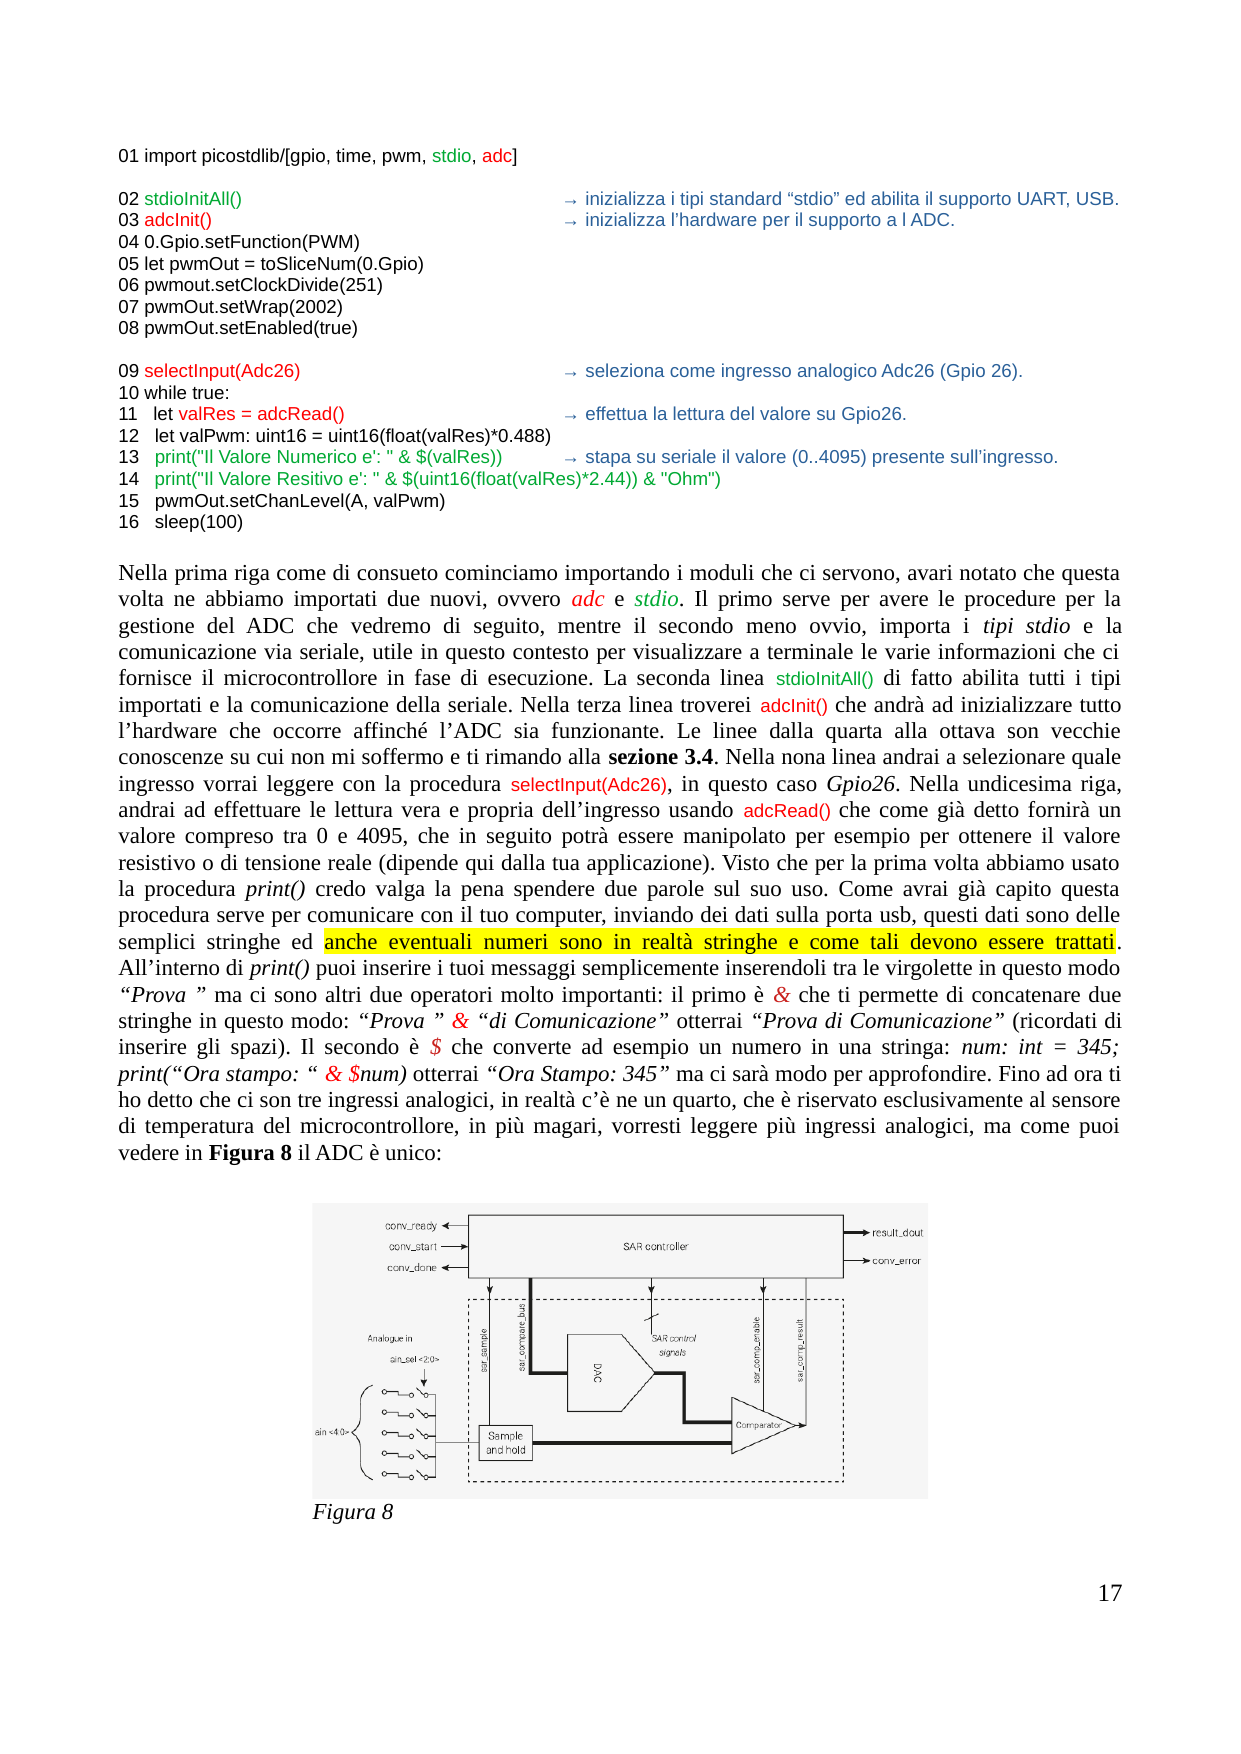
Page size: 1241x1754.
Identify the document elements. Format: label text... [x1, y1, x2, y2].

text 11 let valRes = adcRead() → effettua la lettura del valore su Gpio26. [118, 403, 1122, 425]
picture [312, 1203, 929, 1499]
text 08 pwmOut.setEnabled(true) [118, 317, 1122, 338]
text 07 pwmOut.setWrap(2002) [118, 295, 1122, 317]
text 02 stdioInitAll() → inizializza i tipi standard “stdio” ed abilita il supporto UART, USB. [118, 188, 1122, 209]
text 01 import picostdlib/[gpio, time, pwm, stdio, adc] [118, 144, 1122, 166]
text Figura 8 [312, 1499, 928, 1525]
text 10 while true: [118, 382, 1122, 403]
text 06 pwmout.setClockDivide(251) [118, 274, 1122, 295]
text Nella prima riga come di consueto cominciamo importando i moduli che ci servono, avari notato che questa volta ne abbiamo importati due nuovi, ovvero adc e stdio. Il primo serve per avere le procedure per la gestione del ADC che vedremo di seguito, mentre il secondo meno ovvio, importa i tipi stdio e la comunicazione via seriale, utile in questo contesto per visualizzare a terminale le varie informazioni che ci fornisce il microcontrollore in fase di esecuzione. La seconda linea stdioInitAll() di fatto abilita tutti i tipi importati e la comunicazione della seriale. Nella terza linea troverei adcInit() che andrà ad inizializzare tutto l’hardware che occorre affinché l’ADC sia funzionante. Le linee dalla quarta alla ottava son vecchie conoscenze su cui non mi soffermo e ti rimando alla sezione 3.4. Nella nona linea andrai a selezionare quale ingresso vorrai leggere con la procedura selectInput(Adc26), in questo caso Gpio26. Nella undicesima riga, andrai ad effettuare le lettura vera e propria dell’ingresso usando adcRead() che come già detto fornirà un valore compreso tra 0 e 4095, che in seguito potrà essere manipolato per esempio per ottenere il valore resistivo o di tensione reale (dipende qui dalla tua applicazione). Visto che per la prima volta abbiamo usato la procedura print() credo valga la pena spendere due parole sul suo uso. Come avrai già capito questa procedura serve per comunicare con il tuo computer, inviando dei dati sulla porta usb, questi dati sono delle semplici stringhe ed anche eventuali numeri sono in realtà stringhe e come tali devono essere trattati. All’interno di print() puoi inserire i tuoi messaggi semplicemente inserendoli tra le virgolette in questo modo “Prova ” ma ci sono altri due operatori molto importanti: il primo è & che ti permette di concatenare due stringhe in questo modo: “Prova ” & “di Comunicazione” otterrai “Prova di Comunicazione” (ricordati di inserire gli spazi). Il secondo è $ che converte ad esempio un numero in una stringa: num: int = 345; print(“Ora stampo: “ & $num) otterrai “Ora Stampo: 345” ma ci sarà modo per approfondire. Fino ad ora ti ho detto che ci son tre ingressi analogici, in realtà c’è ne un quarto, che è riservato esclusivamente al sensore di temperatura del microcontrollore, in più magari, vorresti leggere più ingressi analogici, ma come puoi vedere in Figura 8 il ADC è unico: [118, 559, 1122, 1165]
text 12 let valPwm: uint16 = uint16(float(valRes)*0.488) [118, 425, 1122, 446]
text 09 selectInput(Adc26) → seleziona come ingresso analogico Adc26 (Gpio 26). [118, 360, 1122, 382]
text 16 sleep(100) [118, 511, 1122, 533]
text 03 adcInit() → inizializza l’hardware per il supporto a l ADC. [118, 209, 1122, 231]
text 14 print("Il Valore Resitivo e': " & $(uint16(float(valRes)*2.44)) & "Ohm") [118, 468, 1122, 489]
text 13 print("Il Valore Numerico e': " & $(valRes)) → stapa su seriale il valore (0..4095) presente sull’ingresso. [118, 446, 1122, 468]
text 05 let pwmOut = toSliceNum(0.Gpio) [118, 252, 1122, 274]
text 15 pwmOut.setChanLevel(A, valPwm) [118, 489, 1122, 511]
text 04 0.Gpio.setFunction(PWM) [118, 231, 1122, 252]
